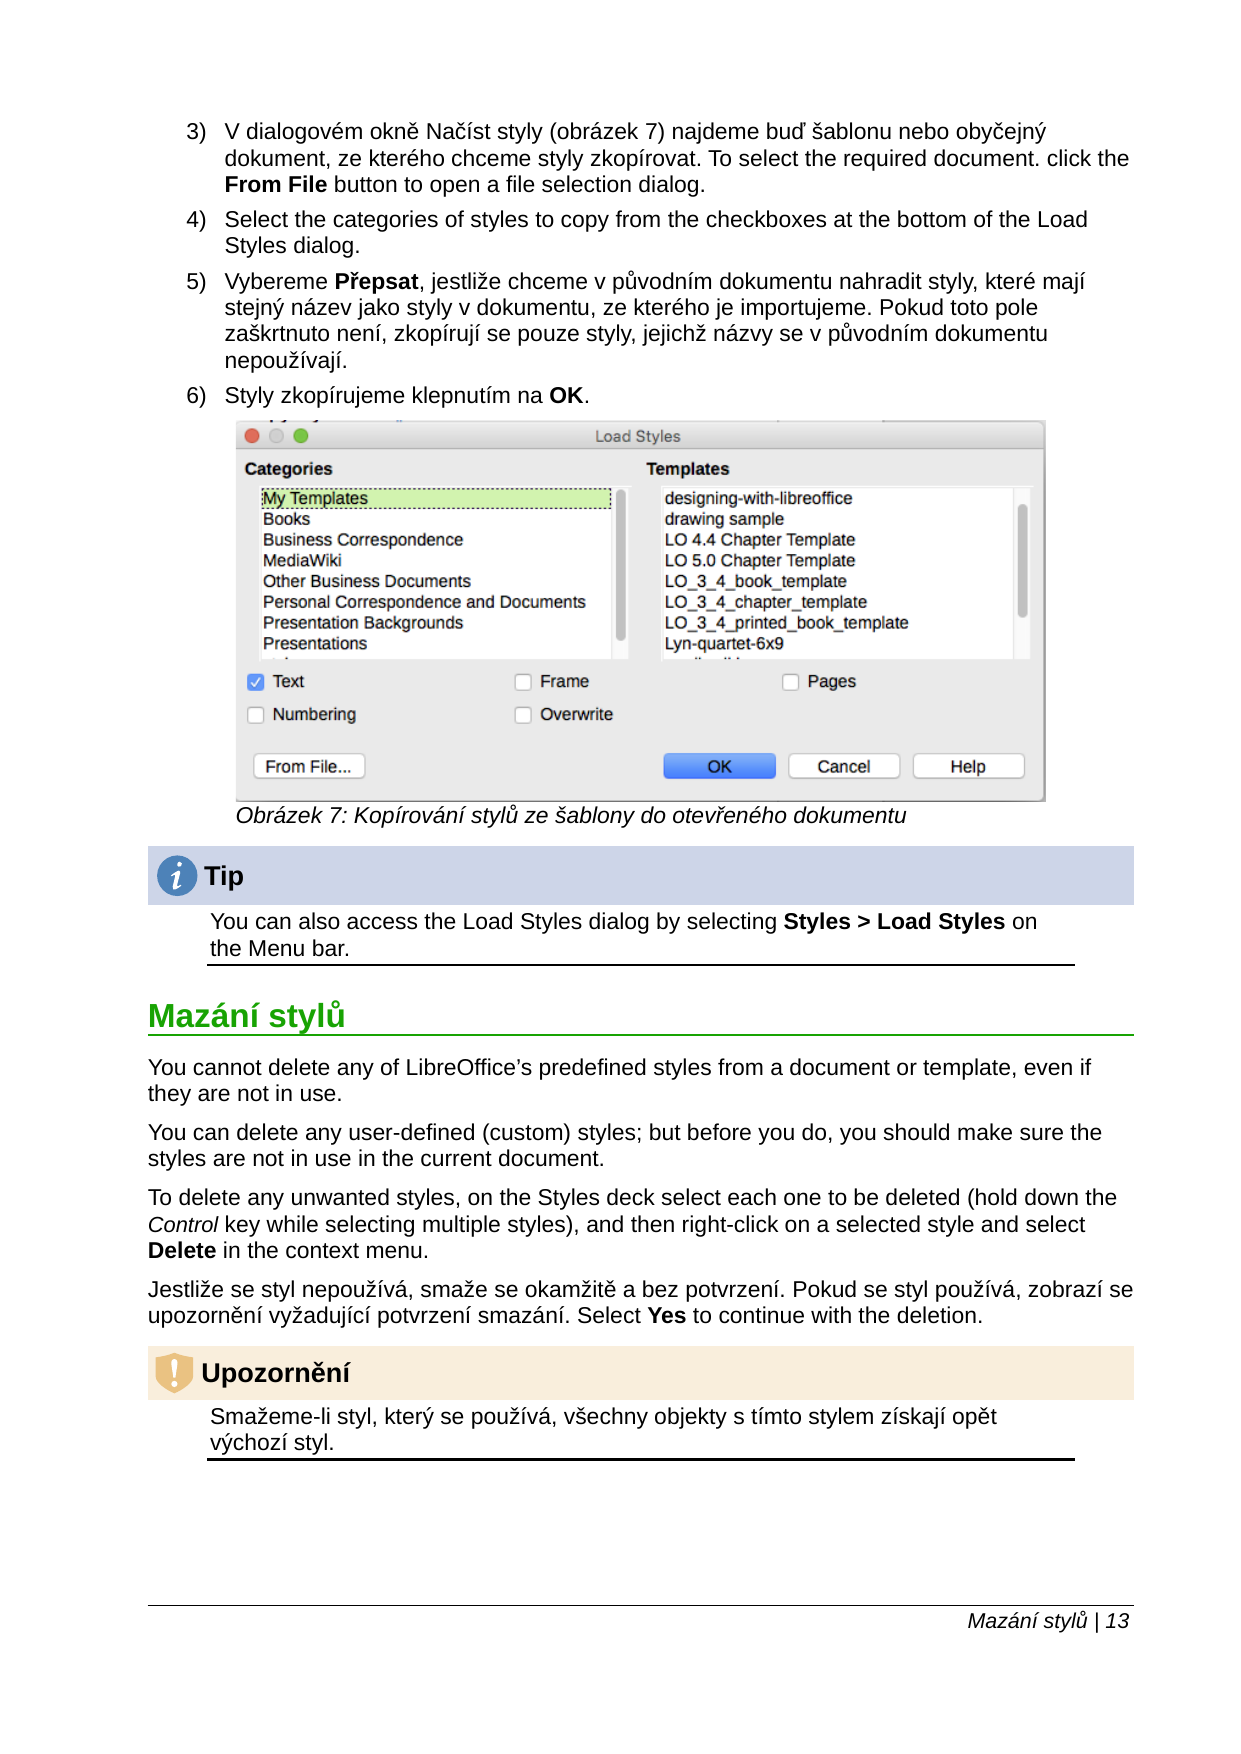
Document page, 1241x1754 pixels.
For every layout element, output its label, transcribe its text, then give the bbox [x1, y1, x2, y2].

text You can also access the Load Styles dialog by selecting Styles > Load Styles on the Menu bar. [207, 905, 1075, 964]
text You can delete any user-defined (custom) styles; but before you do, you should make sure the styles are not in use in the current document. [148, 1119, 1134, 1172]
text You cannot delete any of LibreOffice’s predefined styles from a document or template, even if they are not in use. [148, 1054, 1134, 1107]
list Vybereme Přepsat, jestliže chceme v původním dokumentu nahradit styly, které mají stejný název jako styly v dokumentu, ze kterého je importujeme. Pokud toto pole zaškrtnuto není, zkopírují se pouze styly, jejichž názvy se v původním dokumentu nepoužívají. [207, 268, 1134, 373]
picture [235, 420, 1046, 802]
text Obrázek 7: Kopírování stylů ze šablony do otevřeného dokumentu [235, 802, 1046, 828]
subtitle Mazání stylů [148, 996, 1134, 1034]
list Styly zkopírujeme klepnutím na OK. [207, 382, 1134, 408]
text To delete any unwanted styles, on the Styles deck select each one to be deleted (hold down the Control key while selecting multiple styles), and then right-click on a selected style and select Delete in the context menu. [148, 1184, 1134, 1263]
list V dialogovém okně Načíst styly (obrázek 7) najdeme buď šablonu nebo obyčejný dokument, ze kterého chceme styly zkopírovat. To select the required document. click the From File button to open a file selection dialog. [207, 118, 1134, 197]
text Jestliže se styl nepoužívá, smaže se okamžitě a bez potvrzení. Pokud se styl používá, zobrazí se upozornění vyžadující potvrzení smazání. Select Yes to continue with the deletion. [148, 1276, 1134, 1328]
subtitle Upozornění [148, 1346, 1134, 1400]
text Smažeme-li styl, který se používá, všechny objekty s tímto stylem získají opět výchozí styl. [207, 1400, 1075, 1458]
list Select the categories of styles to copy from the checkboxes at the bottom of the Load Styles dialog. [207, 206, 1134, 259]
subtitle Tip [148, 846, 1134, 905]
